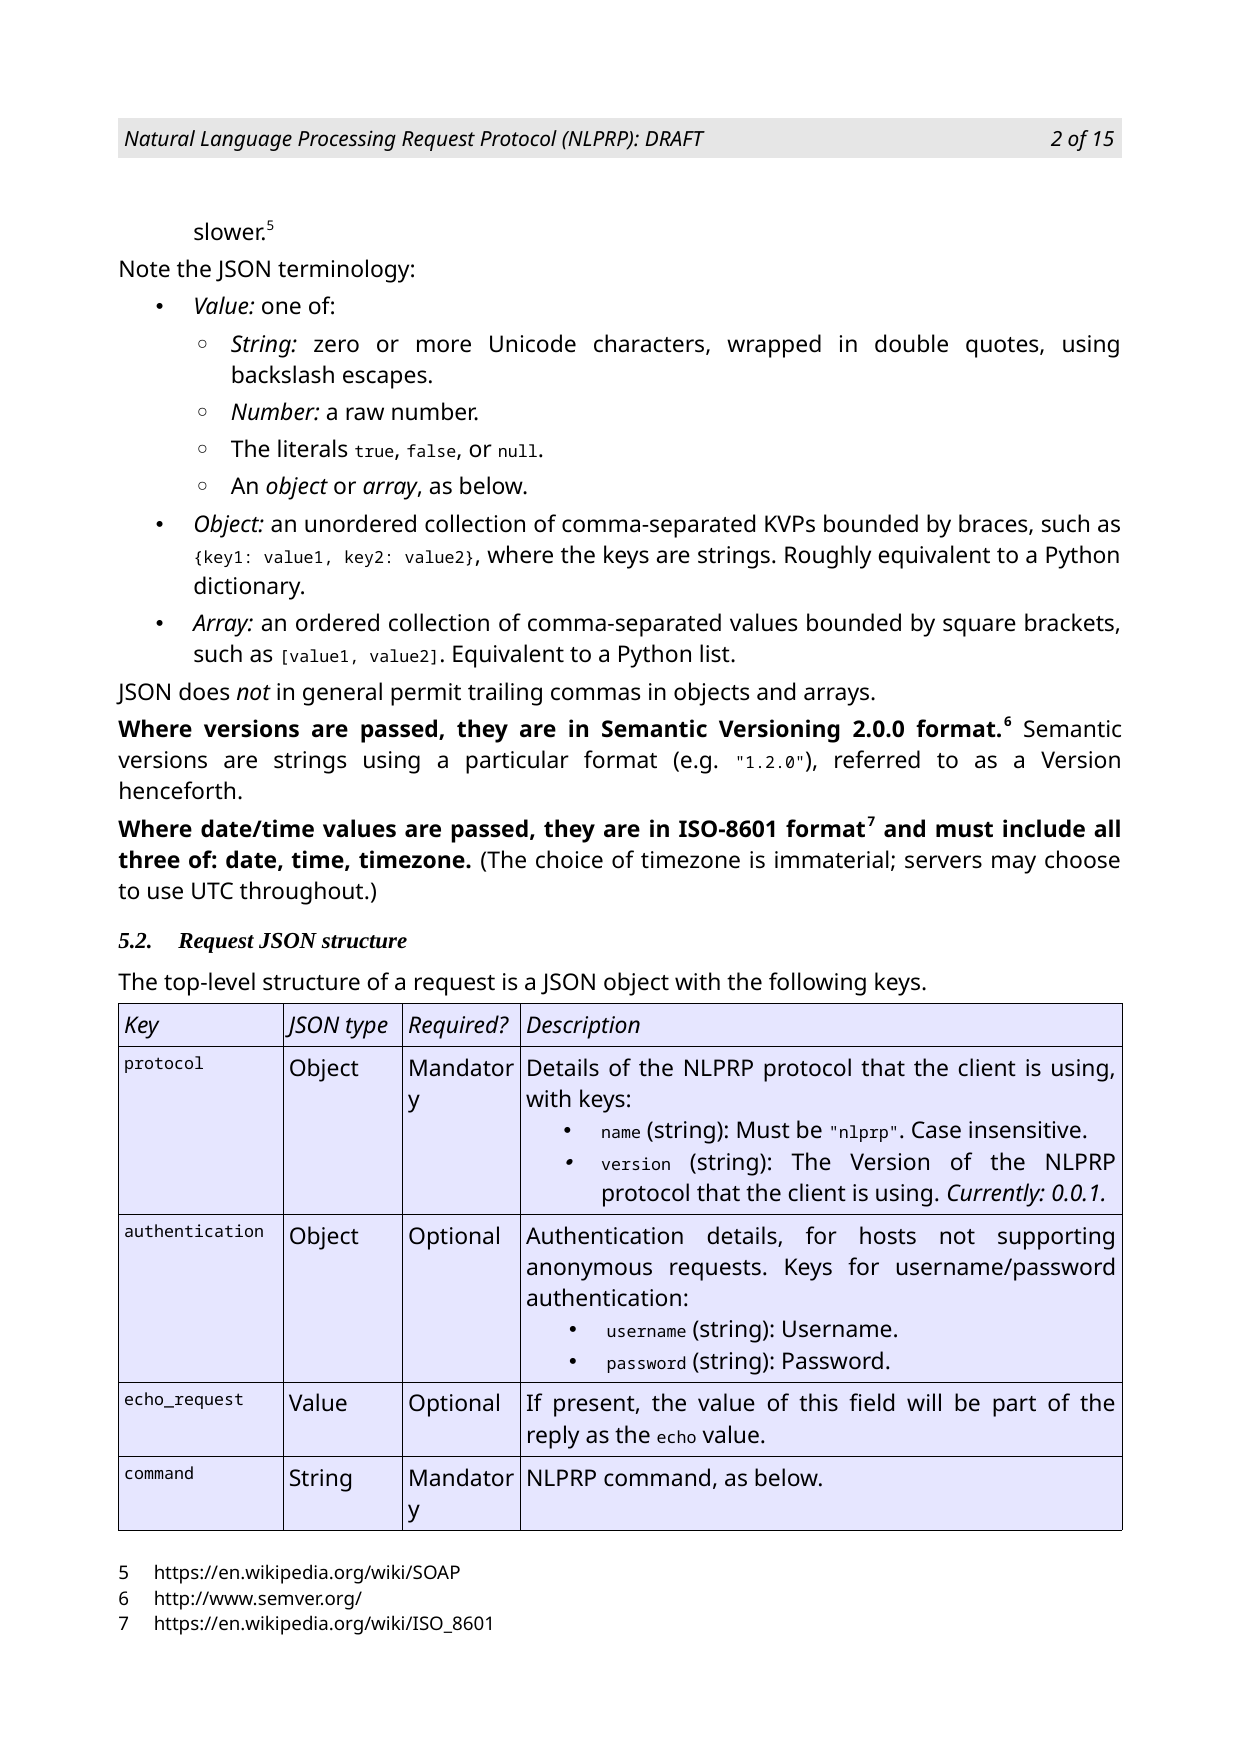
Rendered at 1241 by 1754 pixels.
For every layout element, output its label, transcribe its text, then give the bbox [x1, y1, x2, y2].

list https://en.wikipedia.org/wiki/SOAP [118, 1559, 1122, 1585]
text https://en.wikipedia.org/wiki/ISO_8601 [118, 1610, 1122, 1636]
text Where versions are passed, they are in Semantic Versioning 2.0.0 format. Semantic versions are strings using a particular format (e.g. "1.2.0"), referred to as a Version henceforth. [118, 713, 1122, 807]
table_cell Mandatory [403, 1457, 520, 1530]
table_cell authentication [119, 1215, 283, 1382]
table_cell If present, the value of this field will be part of the reply as the echo value. [521, 1383, 1122, 1456]
table_header Key [119, 1004, 283, 1046]
table_cell command [119, 1457, 283, 1530]
table_cell Authentication details, for hosts not supporting anonymous requests. Keys for username/password authentication: username (string): Username. password (string): Password. [521, 1215, 1122, 1382]
list An object or array, as below. [193, 470, 1122, 502]
table_cell Object [284, 1215, 402, 1382]
list Object: an unordered collection of comma-separated KVPs bounded by braces, such as {key1: value1, key2: value2}, where the keys are strings. Roughly equivalent to a Python dictionary. [156, 507, 1122, 601]
table_cell protocol [119, 1047, 283, 1214]
table_header Description [521, 1004, 1122, 1046]
table_cell NLPRP command, as below. [521, 1457, 1122, 1530]
text The top-level structure of a request is a JSON object with the following keys. [118, 966, 1122, 997]
table_cell echo_request [119, 1383, 283, 1456]
text Note the JSON terminology: [118, 253, 1122, 284]
table_header JSON type [284, 1004, 402, 1046]
text Where date/time values are passed, they are in ISO-8601 format and must include all three of: date, time, timezone. (The choice of timezone is immaterial; servers may choose to use UTC throughout.) [118, 812, 1122, 906]
table_cell Optional [403, 1215, 520, 1382]
list Rationale: we need a structured notation supporting list types, key–value pair (KVP) types, a null notation, and arbitrary nesting. JSON fulfils this, is simple (and thus fast), is legible to humans, and is widely supported under many programming languages. Other formats such as XML require considerably more complex parsing and are slower. [156, 216, 1122, 247]
table_header Required? [403, 1004, 520, 1046]
list String: zero or more Unicode characters, wrapped in double quotes, using backslash escapes. [193, 327, 1122, 390]
table_cell Optional [403, 1383, 520, 1456]
list Number: a raw number. [193, 396, 1122, 427]
list The literals true, false, or null. [193, 433, 1122, 464]
subtitle Request JSON structure [118, 927, 1122, 953]
text http://www.semver.org/ [118, 1585, 1122, 1610]
text JSON does not in general permit trailing commas in objects and arrays. [118, 676, 1122, 707]
list Value: one of: [156, 290, 1122, 322]
table_cell Details of the NLPRP protocol that the client is using, with keys: name (string): Must be "nlprp". Case insensitive. version (string): The Version of the NLPRP protocol that the client is using. Currently: 0.0.1. [521, 1047, 1122, 1214]
table_cell String [284, 1457, 402, 1530]
list Array: an ordered collection of comma-separated values bounded by square brackets, such as [value1, value2]. Equivalent to a Python list. [156, 607, 1122, 670]
table_cell Mandatory [403, 1047, 520, 1214]
table_cell Value [284, 1383, 402, 1456]
table_cell Object [284, 1047, 402, 1214]
